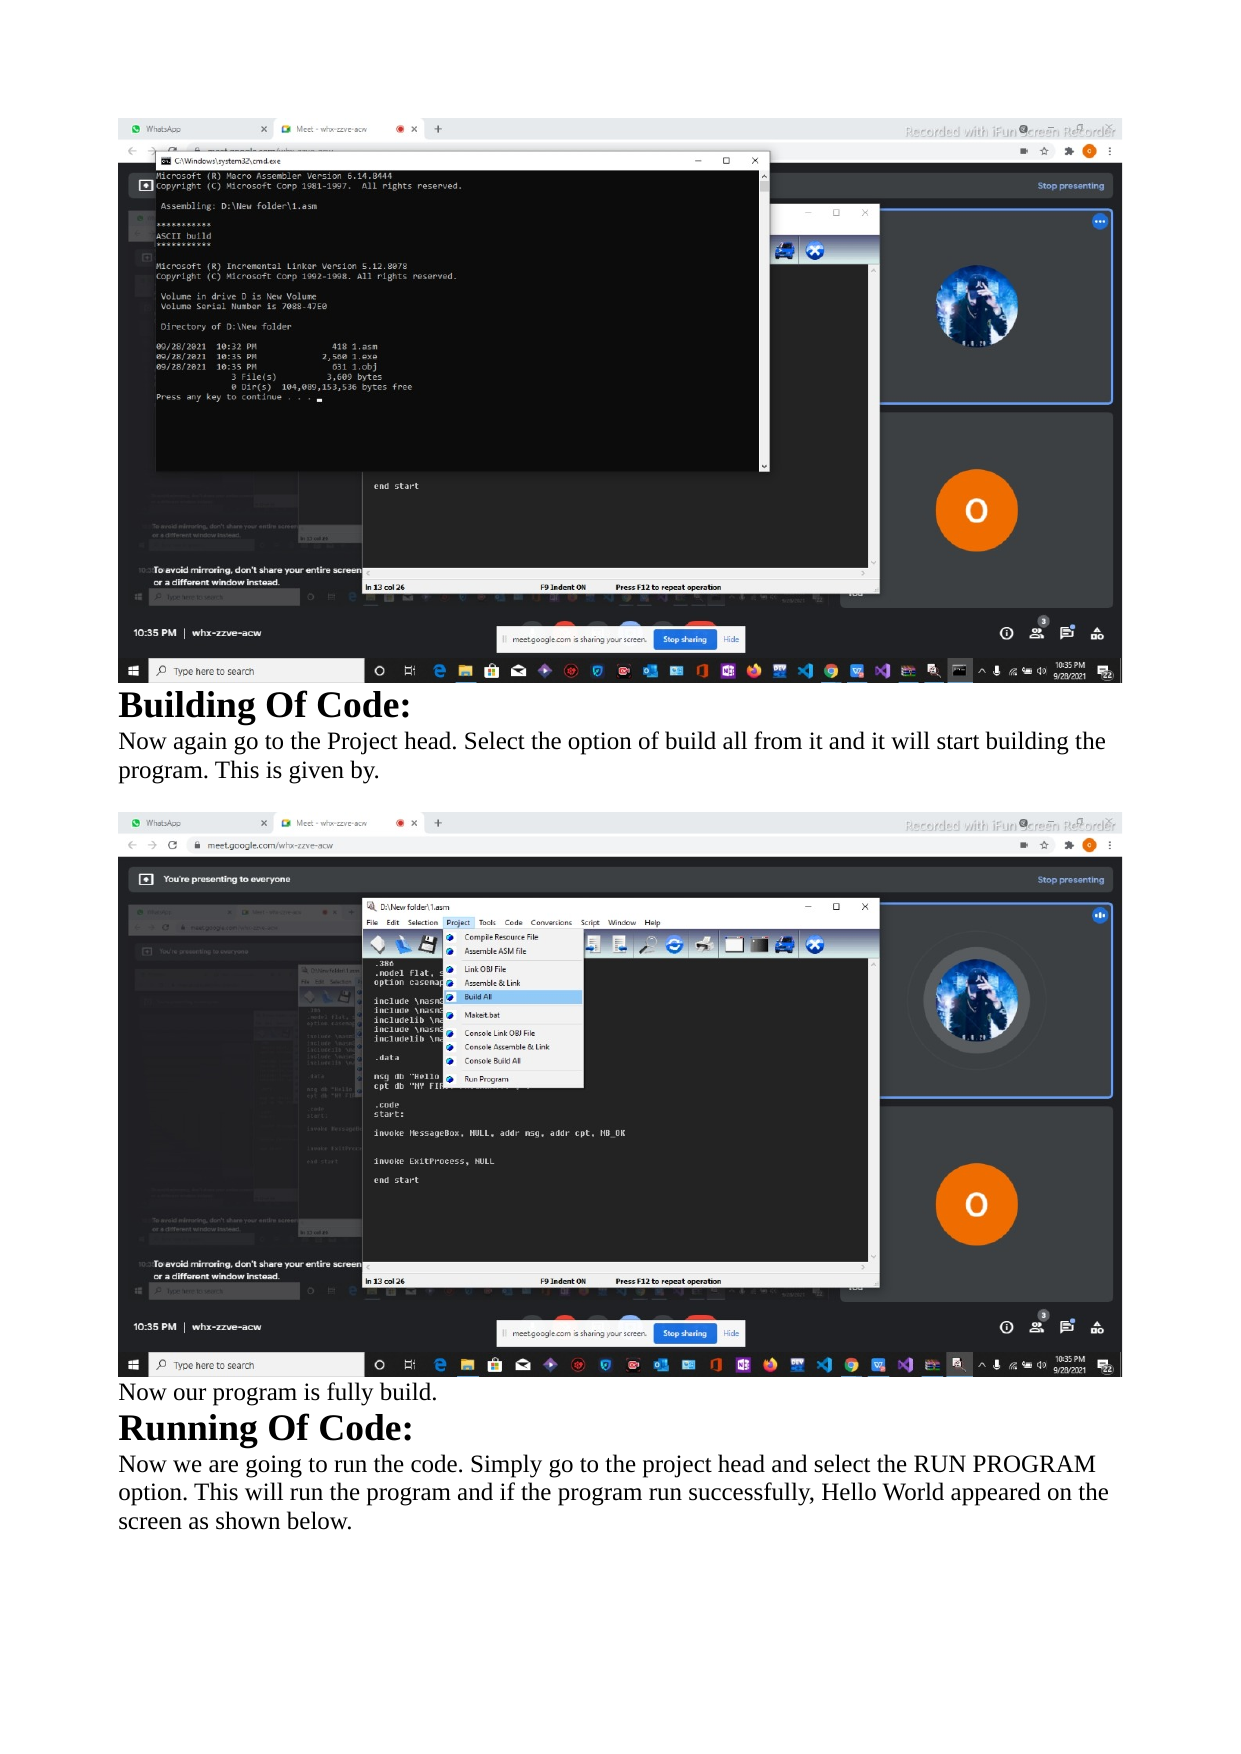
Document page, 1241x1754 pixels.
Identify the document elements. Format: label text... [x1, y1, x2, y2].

text Now our program is fully build. [118, 1377, 1122, 1406]
text Building Of Code: [118, 683, 1122, 726]
text Now again go to the Project head. Select the option of build all from it and it will start building the program. This is given by. [118, 726, 1122, 783]
picture [118, 812, 1123, 1377]
picture [118, 118, 1123, 683]
text Running Of Code: Now we are going to run the code. Simply go to the project head and select the RUN PROGRAM option. This will run the program and if the program run successfully, Hello World appeared on the screen as shown below. [118, 1406, 1122, 1535]
